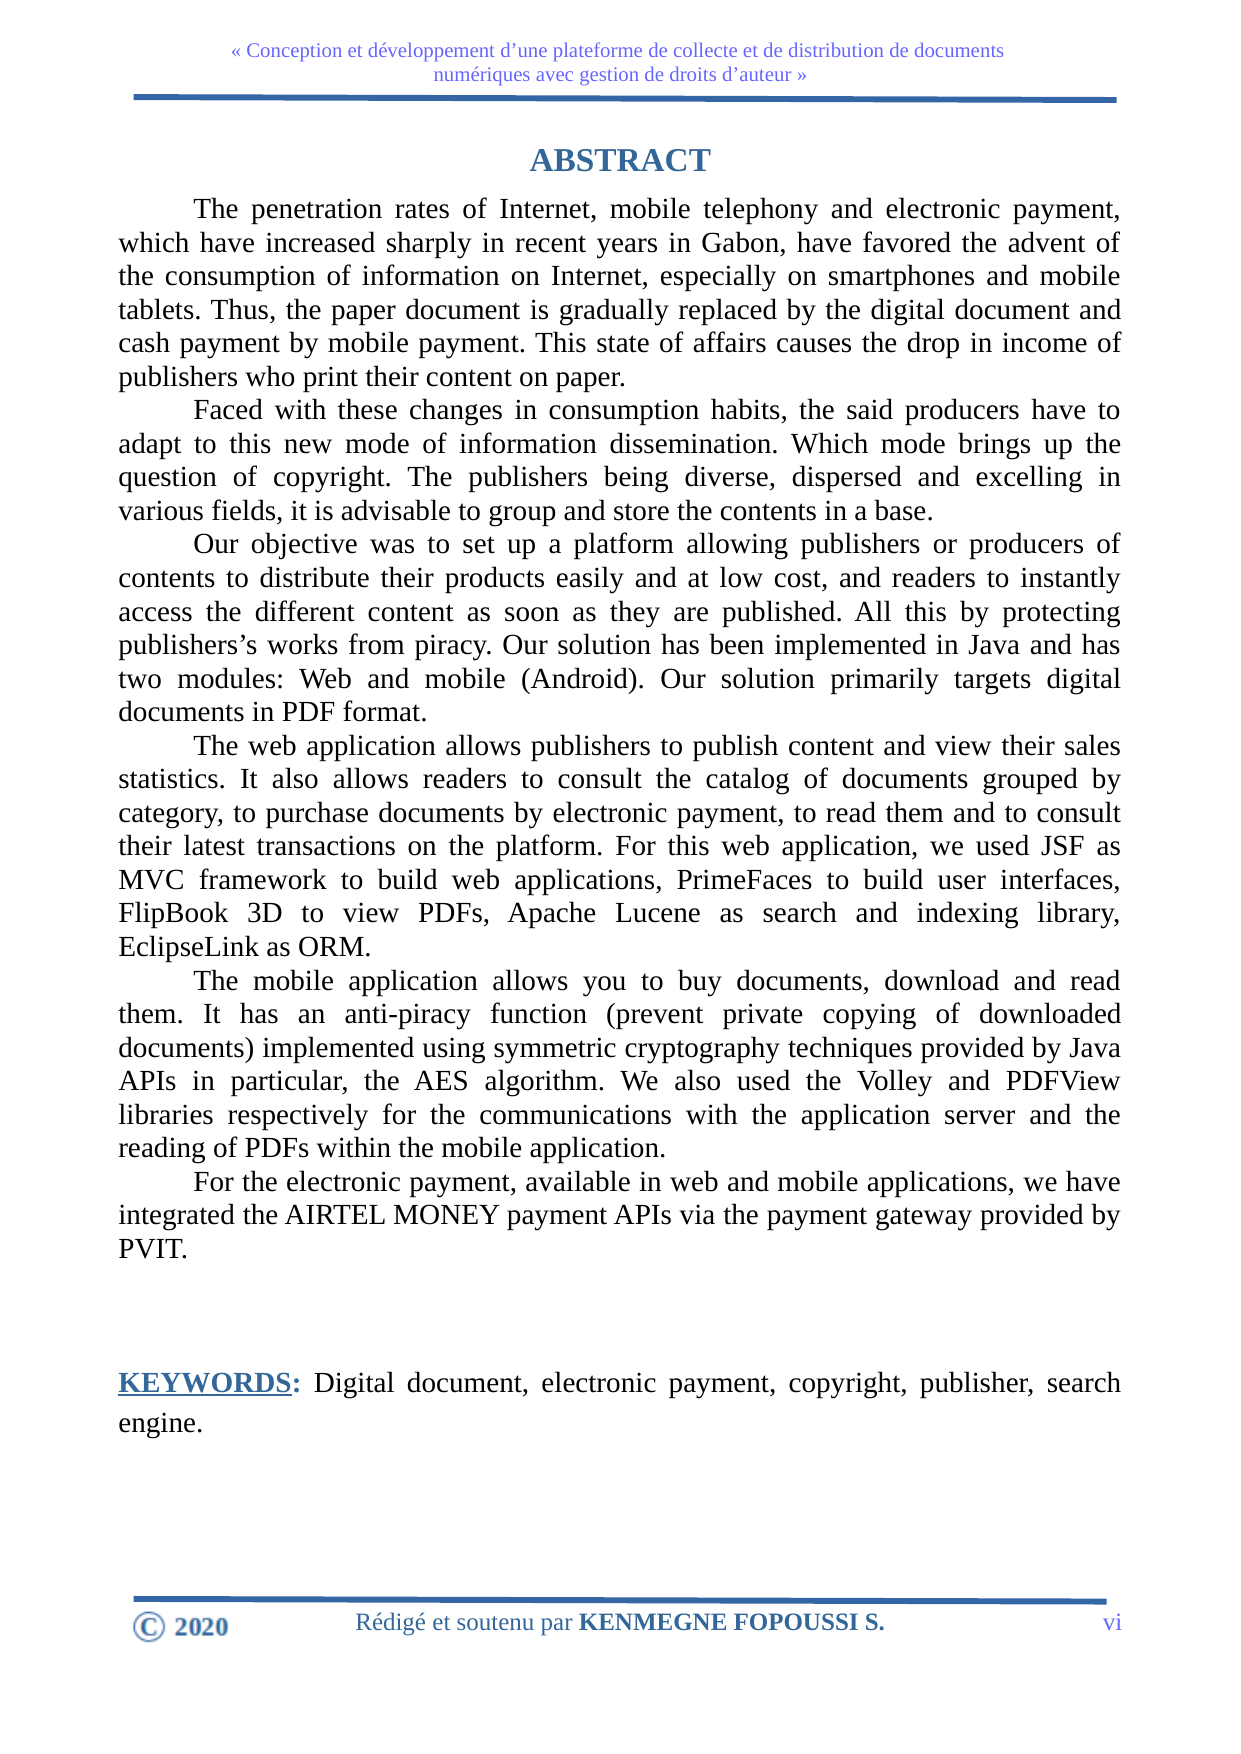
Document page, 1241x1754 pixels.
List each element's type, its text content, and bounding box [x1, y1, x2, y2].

text For the electronic payment, available in web and mobile applications, we have integrated the AIRTEL MONEY payment APIs via the payment gateway provided by PVIT. [118, 1164, 1122, 1264]
subtitle ABSTRACT [711, 140, 1122, 179]
text The web application allows publishers to publish content and view their sales statistics. It also allows readers to consult the catalog of documents grouped by category, to purchase documents by electronic payment, to read them and to consult their latest transactions on the platform. For this web application, we used JSF as MVC framework to build web applications, PrimeFaces to build user interfaces, FlipBook 3D to view PDFs, Apache Lucene as search and indexing library, EclipseLink as ORM. [118, 728, 1122, 963]
subtitle ABSTRACT [118, 140, 529, 179]
text Faced with these changes in consumption habits, the said producers have to adapt to this new mode of information dissemination. Which mode brings up the question of copyright. The publishers being diverse, dispersed and excelling in various fields, it is advisable to group and store the contents in a base. [118, 392, 1122, 527]
text The penetration rates of Internet, mobile telephony and electronic payment, which have increased sharply in recent years in Gabon, have favored the advent of the consumption of information on Internet, especially on smartphones and mobile tablets. Thus, the paper document is gradually replaced by the digital document and cash payment by mobile payment. This state of affairs causes the drop in income of publishers who print their content on paper. [118, 191, 1122, 392]
text The mobile application allows you to buy documents, download and read them. It has an anti-piracy function (prevent private copying of downloaded documents) implemented using symmetric cryptography techniques provided by Java APIs in particular, the AES algorithm. We also used the Volley and PDFView libraries respectively for the communications with the application server and the reading of PDFs within the mobile application. [118, 963, 1122, 1164]
picture [126, 1604, 231, 1647]
text Our objective was to set up a platform allowing publishers or producers of contents to distribute their products easily and at low cost, and readers to instantly access the different content as soon as they are published. All this by protecting publishers’s works from piracy. Our solution has been implemented in Java and has two modules: Web and mobile (Android). Our solution primarily targets digital documents in PDF format. [118, 527, 1122, 728]
text KEYWORDS: Digital document, electronic payment, copyright, publisher, search engine. [118, 1365, 1122, 1439]
